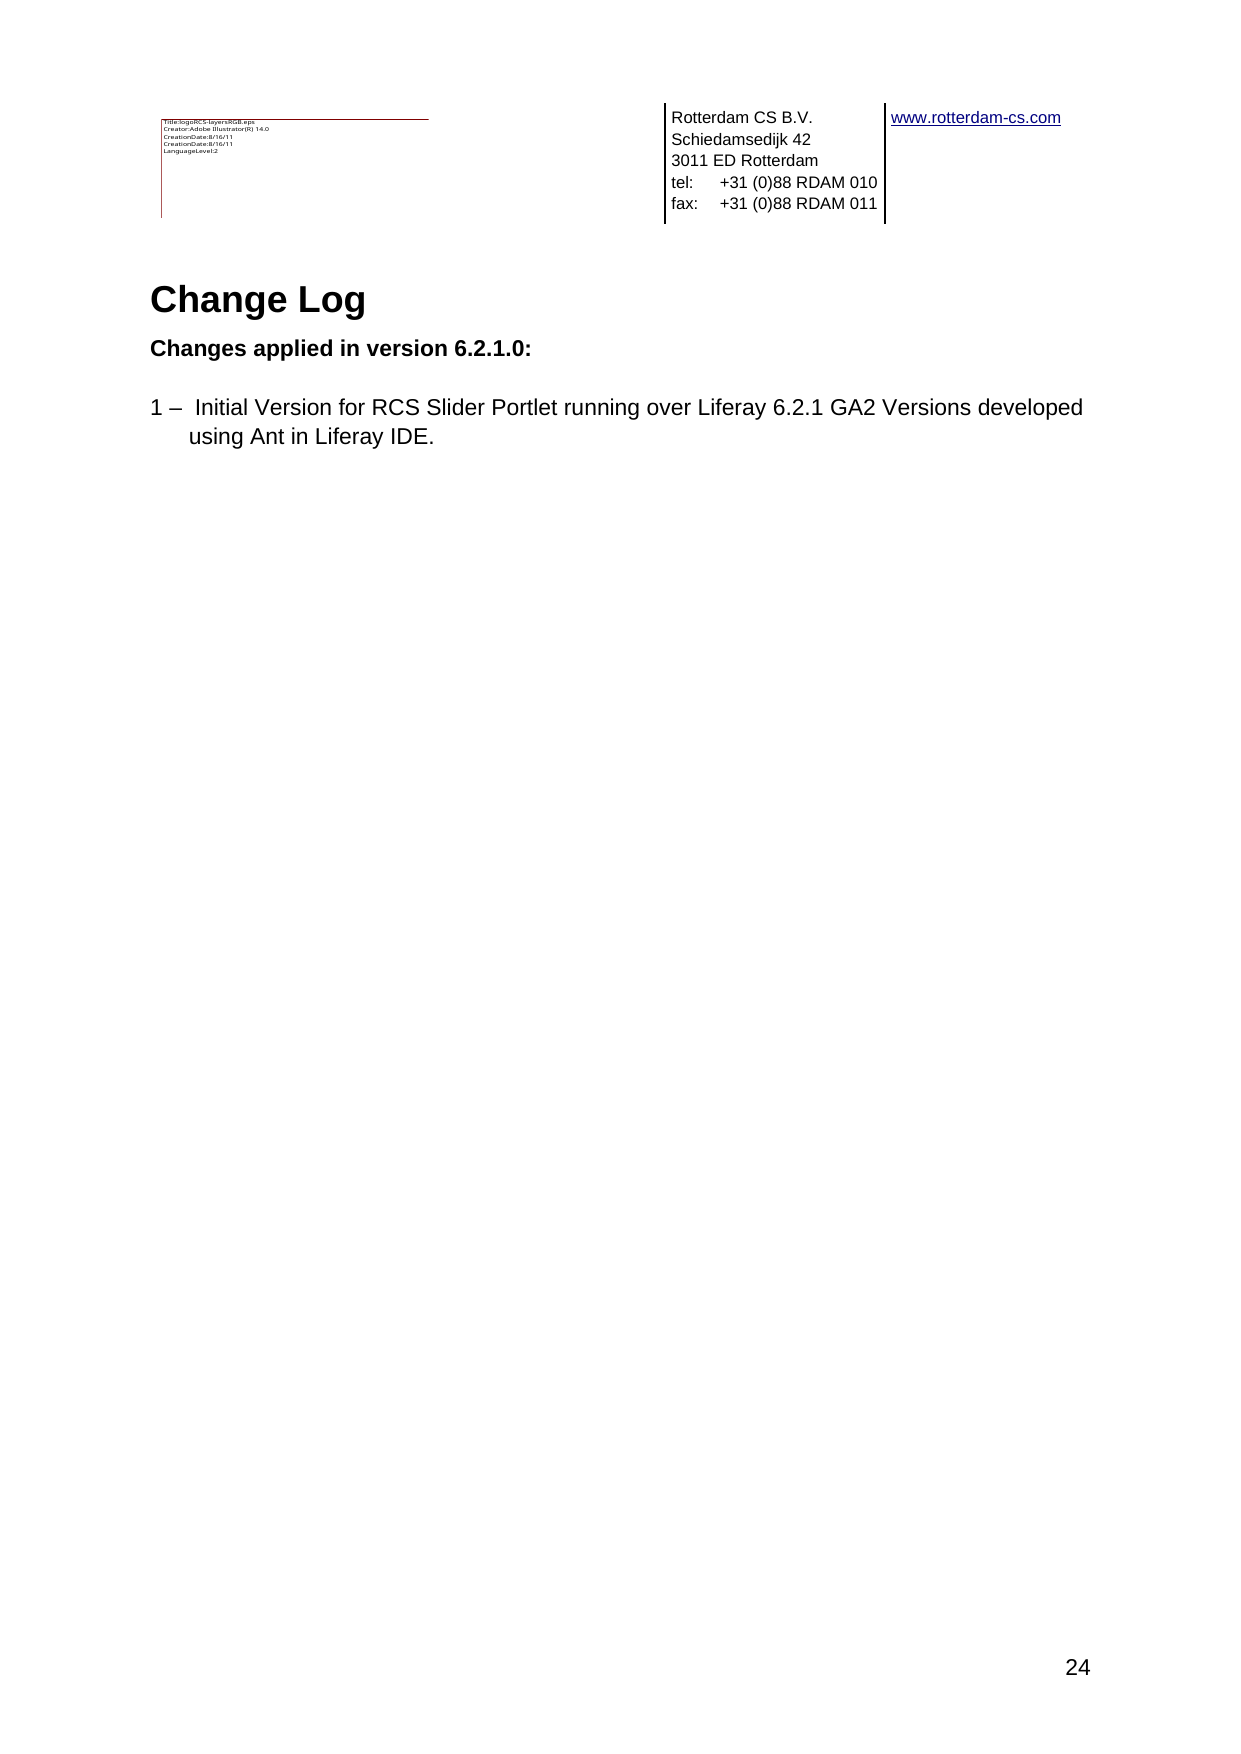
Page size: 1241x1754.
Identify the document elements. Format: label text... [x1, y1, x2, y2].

subtitle 1 – Initial Version for RCS Slider Portlet running over Liferay 6.2.1 GA2 Versions developed using Ant in Liferay IDE. [150, 395, 1091, 450]
subtitle Changes applied in version 6.2.1.0: [150, 336, 1091, 362]
subtitle Change Log [150, 279, 1091, 321]
